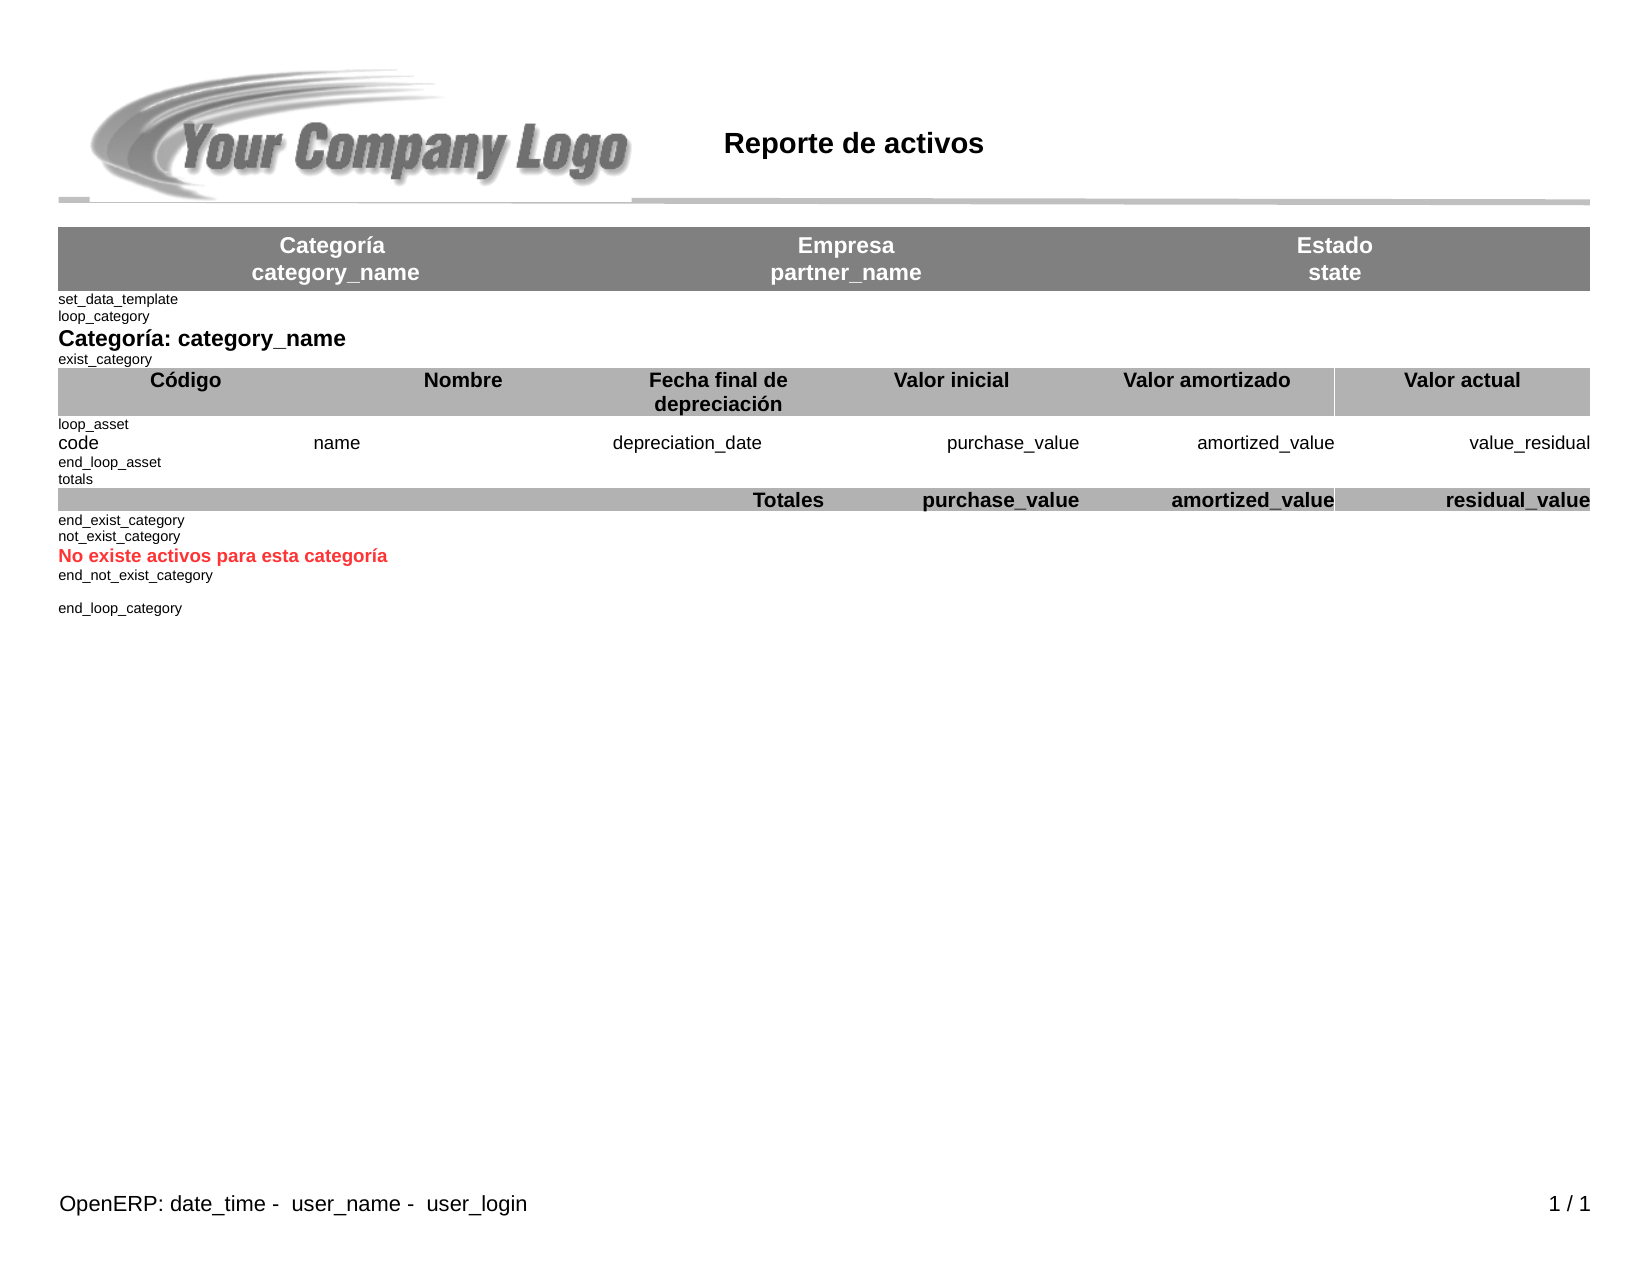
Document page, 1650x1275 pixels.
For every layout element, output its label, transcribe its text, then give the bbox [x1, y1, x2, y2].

table_cell Nombre [313, 368, 613, 416]
table_cell Valor amortizado [1079, 368, 1334, 416]
table_cell Valor actual [1335, 368, 1590, 416]
table_cell loop_category [58, 308, 1590, 324]
table_cell No existe activos para esta categoría [58, 545, 1590, 566]
table_cell end_exist_category [58, 511, 1590, 528]
table_cell Fecha final de depreciación [613, 368, 824, 416]
table_cell code [58, 432, 313, 454]
table_header Categoría category_name [58, 227, 613, 291]
table_cell set_data_template [58, 291, 1590, 308]
table_cell amortized_value [1079, 488, 1334, 511]
text Reporte de activos [632, 126, 1591, 160]
table_cell [58, 583, 1590, 600]
table_cell totals [58, 471, 1590, 487]
table_cell amortized_value [1079, 432, 1334, 454]
table_cell end_loop_category [58, 600, 1590, 617]
picture [89, 67, 632, 202]
table_header Empresa partner_name [613, 227, 1079, 291]
table_cell name [313, 432, 613, 454]
table_cell end_loop_asset [58, 454, 1590, 471]
table_cell value_residual [1335, 432, 1590, 454]
table_cell exist_category [58, 351, 1590, 368]
table_cell Código [58, 368, 313, 416]
table_cell Categoría: category_name [58, 325, 1590, 351]
table_cell depreciation_date [613, 432, 824, 454]
table_cell purchase_value [824, 432, 1079, 454]
table_cell Totales [58, 488, 824, 511]
table_cell not_exist_category [58, 528, 1590, 545]
table_cell loop_asset [58, 416, 1590, 432]
table_cell residual_value [1335, 488, 1590, 511]
table_cell Valor inicial [824, 368, 1079, 416]
table_cell end_not_exist_category [58, 566, 1590, 583]
table_header Estado state [1079, 227, 1590, 291]
table_cell purchase_value [824, 488, 1079, 511]
text [59, 126, 89, 160]
